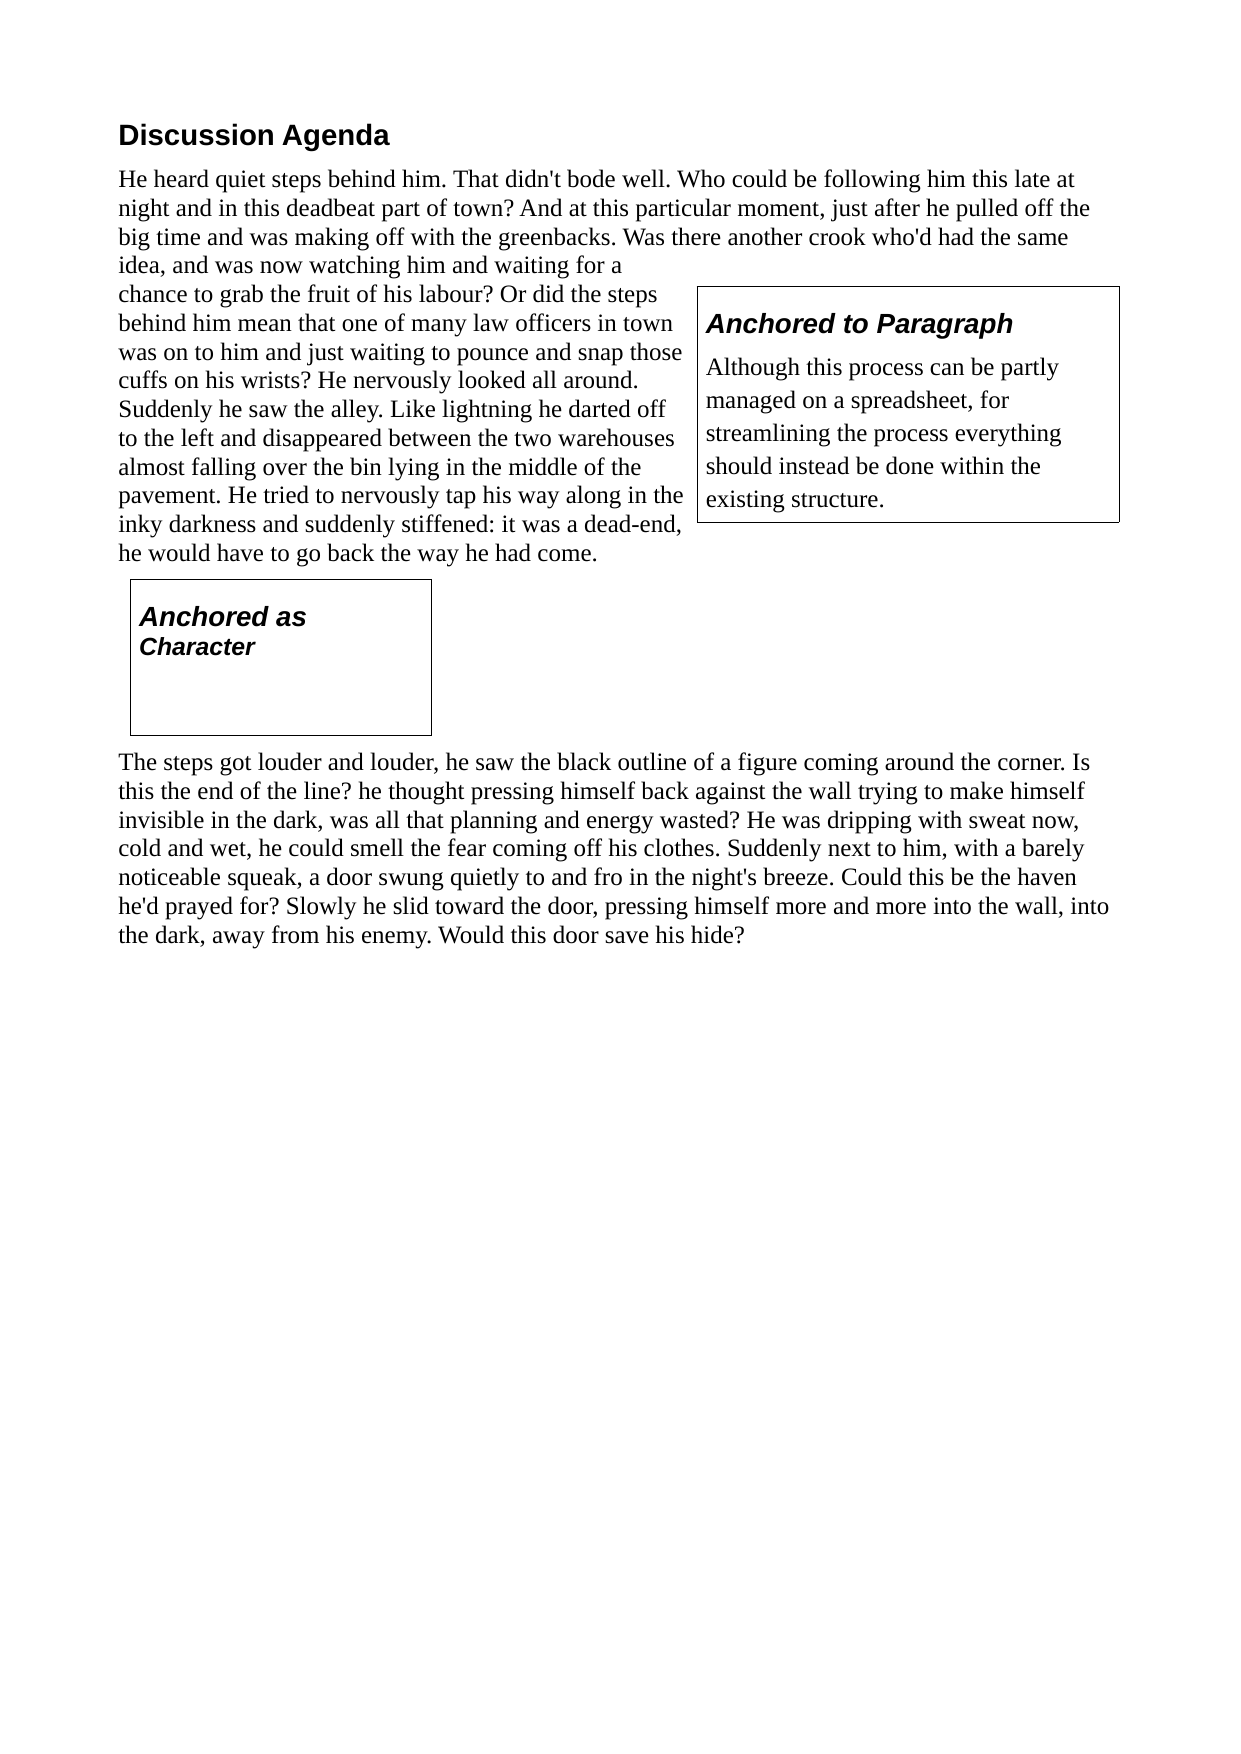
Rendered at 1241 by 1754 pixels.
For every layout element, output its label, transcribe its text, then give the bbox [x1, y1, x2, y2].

subtitle Discussion Agenda [118, 118, 1122, 152]
text The steps got louder and louder, he saw the black outline of a figure coming around the corner. Is this the end of the line? he thought pressing himself back against the wall trying to make himself invisible in the dark, was all that planning and energy wasted? He was dripping with sweat now, cold and wet, he could smell the fear coming off his clothes. Suddenly next to him, with a barely noticeable squeak, a door swung quietly to and fro in the night's breeze. Could this be the haven he'd prayed for? Slowly he slid toward the door, pressing himself more and more into the wall, into the dark, away from his enemy. Would this door save his hide? [118, 747, 1122, 948]
subtitle Anchored as Character [139, 600, 423, 661]
subtitle Anchored to Paragraph [706, 308, 1110, 339]
text Although this process can be partly managed on a spreadsheet, for streamlining the process everything should instead be done within the existing structure. [706, 352, 1110, 513]
text He heard quiet steps behind him. That didn't bode well. Who could be following him this late at night and in this deadbeat part of town? And at this particular moment, just after he pulled off the big time and was making off with the greenbacks. Was there another crook who'd had the same idea, and was now watching him and waiting for a chance to grab the fruit of his labour? Or did the steps behind him mean that one of many law officers in town was on to him and just waiting to pounce and snap those cuffs on his wrists? He nervously looked all around. Suddenly he saw the alley. Like lightning he darted off to the left and disappeared between the two warehouses almost falling over the bin lying in the middle of the pavement. He tried to nervously tap his way along in the inky darkness and suddenly stiffened: it was a dead-end, he would have to go back the way he had come. [118, 164, 1122, 567]
